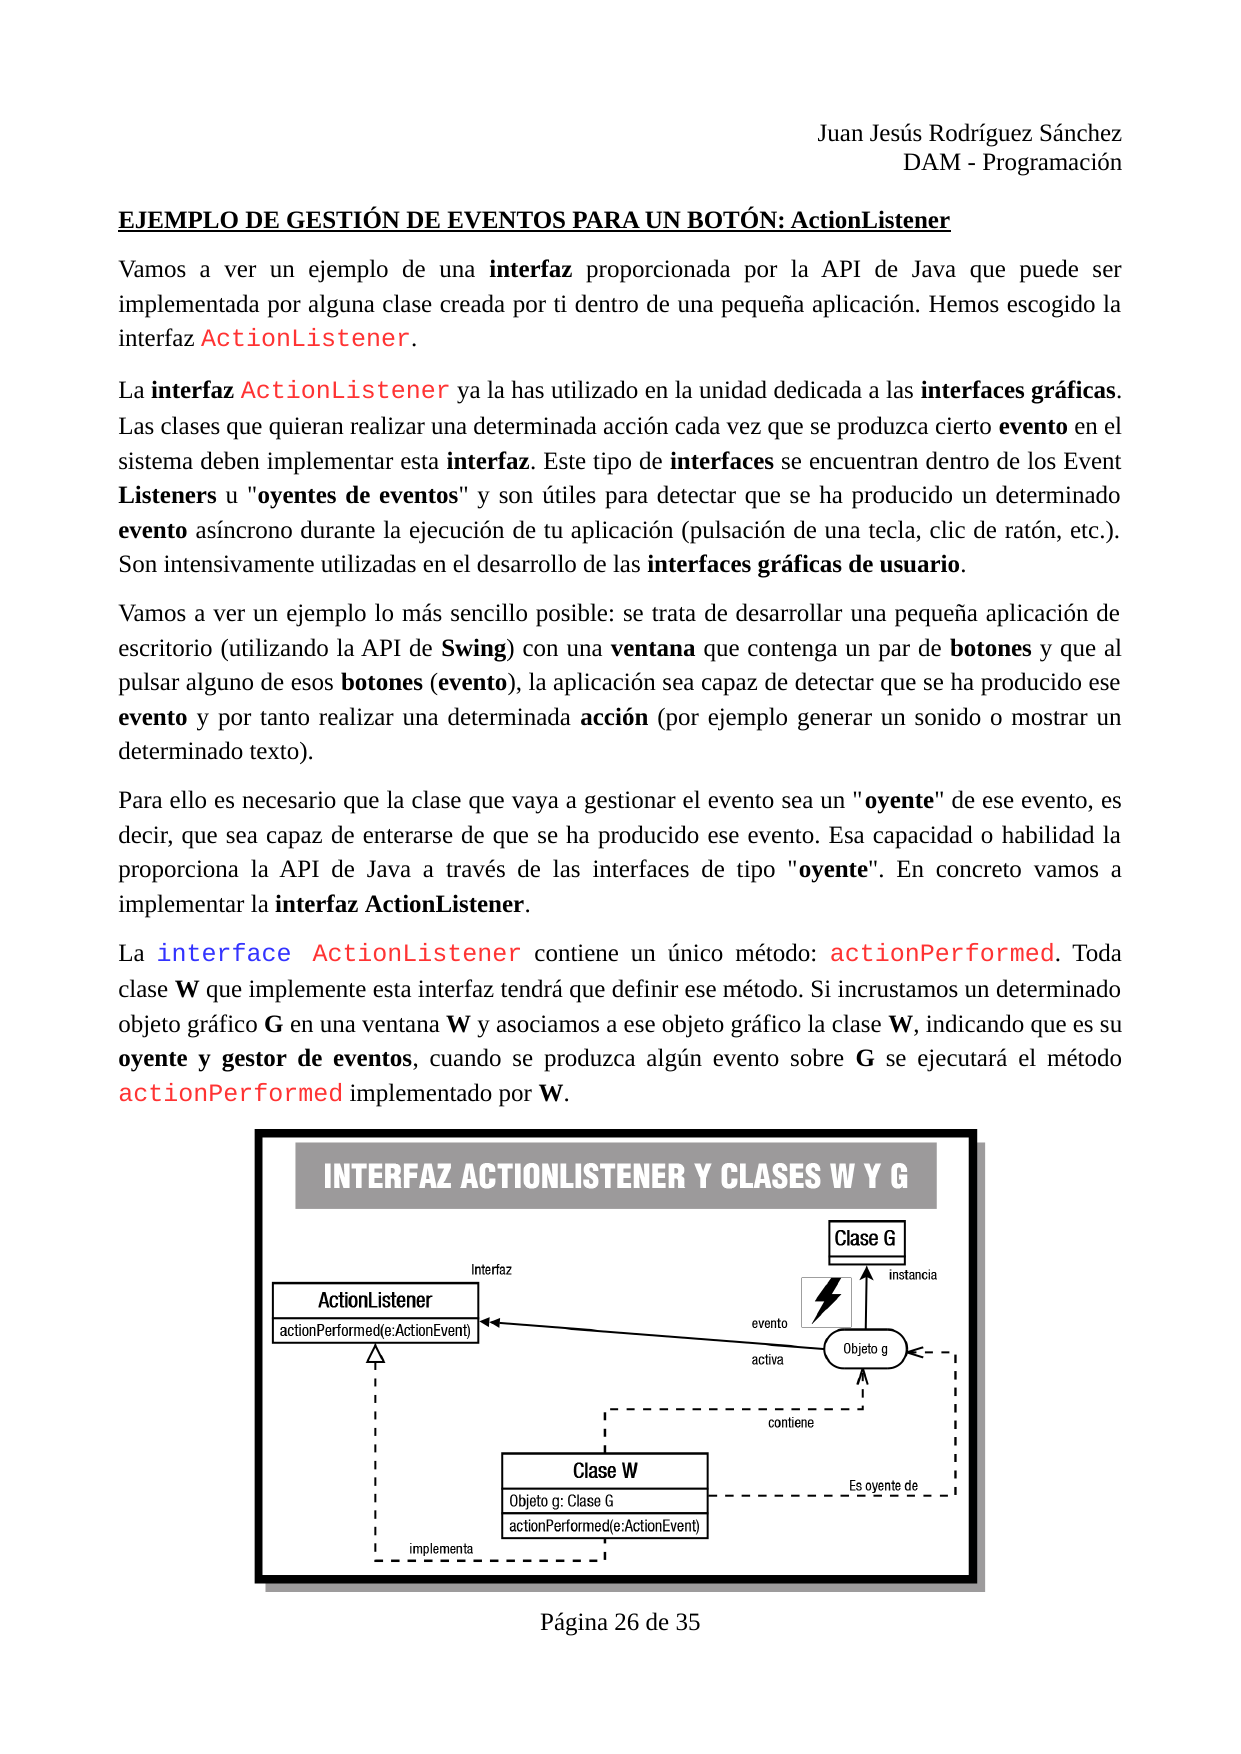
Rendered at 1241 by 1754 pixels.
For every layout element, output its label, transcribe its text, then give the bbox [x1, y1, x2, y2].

text EJEMPLO DE GESTIÓN DE EVENTOS PARA UN BOTÓN: ActionListener [118, 205, 1122, 234]
text La interface ActionListener contiene un único método: actionPerformed. Toda clase W que implemente esta interfaz tendrá que definir ese método. Si incrustamos un determinado objeto gráfico G en una ventana W y asociamos a ese objeto gráfico la clase W, indicando que es su oyente y gestor de eventos, cuando se produzca algún evento sobre G se ejecutará el método actionPerformed implementado por W. [118, 938, 1122, 1108]
text Para ello es necesario que la clase que vaya a gestionar el evento sea un "oyente" de ese evento, es decir, que sea capaz de enterarse de que se ha producido ese evento. Esa capacidad o habilidad la proporciona la API de Java a través de las interfaces de tipo "oyente". En concreto vamos a implementar la interfaz ActionListener. [118, 785, 1122, 917]
text Vamos a ver un ejemplo lo más sencillo posible: se trata de desarrollar una pequeña aplicación de escritorio (utilizando la API de Swing) con una ventana que contenga un par de botones y que al pulsar alguno de esos botones (evento), la aplicación sea capaz de detectar que se ha producido ese evento y por tanto realizar una determinada acción (por ejemplo generar un sonido o mostrar un determinado texto). [118, 598, 1122, 765]
text Vamos a ver un ejemplo de una interfaz proporcionada por la API de Java que puede ser implementada por alguna clase creada por ti dentro de una pequeña aplicación. Hemos escogido la interfaz ActionListener. [118, 254, 1122, 354]
picture [254, 1129, 986, 1592]
text La interfaz ActionListener ya la has utilizado en la unidad dedicada a las interfaces gráficas. Las clases que quieran realizar una determinada acción cada vez que se produzca cierto evento en el sistema deben implementar esta interfaz. Este tipo de interfaces se encuentran dentro de los Event Listeners u "oyentes de eventos" y son útiles para detectar que se ha producido un determinado evento asíncrono durante la ejecución de tu aplicación (pulsación de una tecla, clic de ratón, etc.). Son intensivamente utilizadas en el desarrollo de las interfaces gráficas de usuario. [118, 375, 1122, 578]
